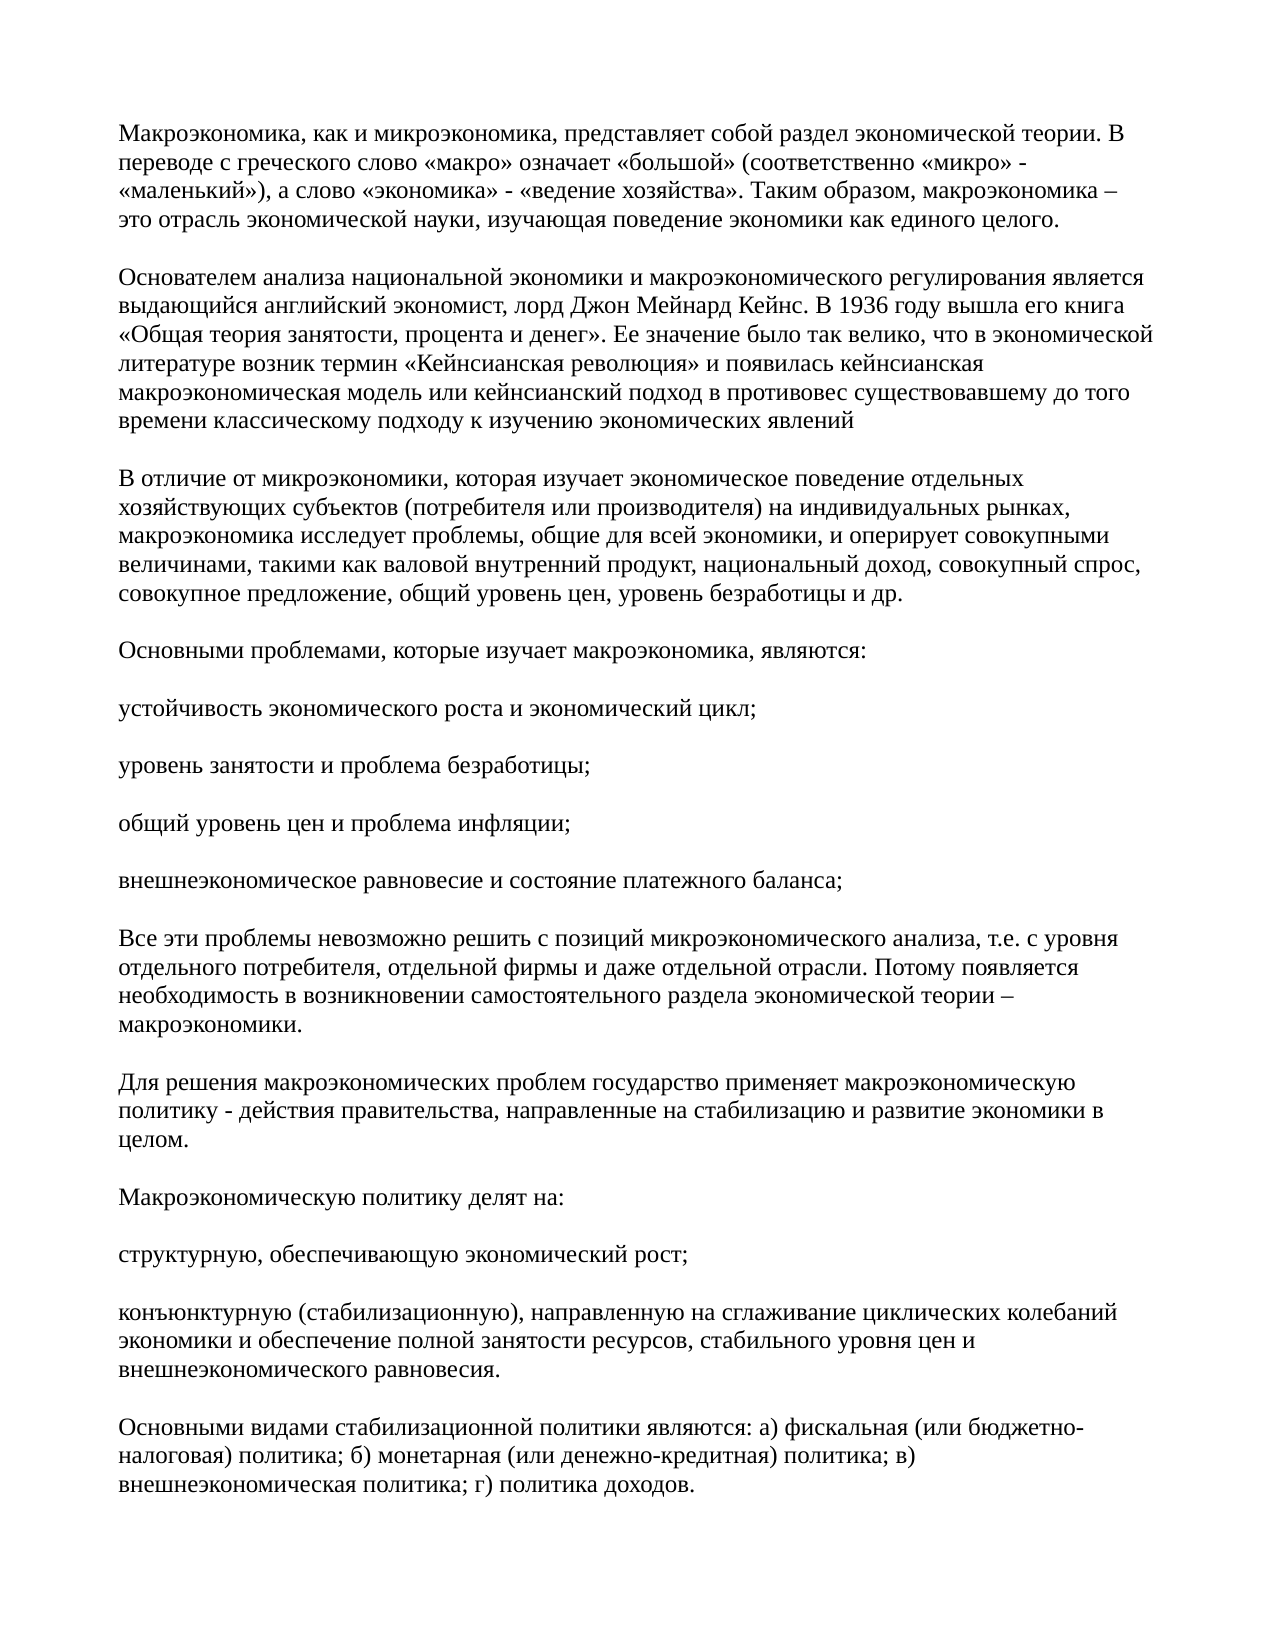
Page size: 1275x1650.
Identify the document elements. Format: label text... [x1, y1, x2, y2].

text Все эти проблемы невозможно решить с позиций микроэкономического анализа, т.е. с уровня отдельного потребителя, отдельной фирмы и даже отдельной отрасли. Потому появляется необходимость в возникновении самостоятельного раздела экономической теории – макроэкономики. [118, 923, 1157, 1038]
text Макроэкономика, как и микроэкономика, представляет собой раздел экономической теории. В переводе с греческого слово «макро» означает «большой» (соответственно «микро» - «маленький»), а слово «экономика» - «ведение хозяйства». Таким образом, макроэкономика – это отрасль экономической науки, изучающая поведение экономики как единого целого. [118, 118, 1157, 233]
text конъюнктурную (стабилизационную), направленную на сглаживание циклических колебаний экономики и обеспечение полной занятости ресурсов, стабильного уровня цен и внешнеэкономического равновесия. [118, 1297, 1157, 1383]
text Макроэкономическую политику делят на: [118, 1182, 1157, 1211]
text общий уровень цен и проблема инфляции; [118, 808, 1157, 837]
text Основателем анализа национальной экономики и макроэкономического регулирования является выдающийся английский экономист, лорд Джон Мейнард Кейнс. В 1936 году вышла его книга «Общая теория занятости, процента и денег». Ее значение было так велико, что в экономической литературе возник термин «Кейнсианская революция» и появилась кейнсианская макроэкономическая модель или кейнсианский подход в противовес существовавшему до того времени классическому подходу к изучению экономических явлений [118, 262, 1157, 434]
text структурную, обеспечивающую экономический рост; [118, 1239, 1157, 1268]
text Для решения макроэкономических проблем государство применяет макроэкономическую политику - действия правительства, направленные на стабилизацию и развитие экономики в целом. [118, 1067, 1157, 1153]
text Основными проблемами, которые изучает макроэкономика, являются: [118, 636, 1157, 664]
text В отличие от микроэкономики, которая изучает экономическое поведение отдельных хозяйствующих субъектов (потребителя или производителя) на индивидуальных рынках, макроэкономика исследует проблемы, общие для всей экономики, и оперирует совокупными величинами, такими как валовой внутренний продукт, национальный доход, совокупный спрос, совокупное предложение, общий уровень цен, уровень безработицы и др. [118, 463, 1157, 607]
text внешнеэкономическое равновесие и состояние платежного баланса; [118, 866, 1157, 894]
text устойчивость экономического роста и экономический цикл; [118, 693, 1157, 722]
text Основными видами стабилизационной политики являются: а) фискальная (или бюджетно-налоговая) политика; б) монетарная (или денежно-кредитная) политика; в) внешнеэкономическая политика; г) политика доходов. [118, 1412, 1157, 1498]
text уровень занятости и проблема безработицы; [118, 751, 1157, 779]
